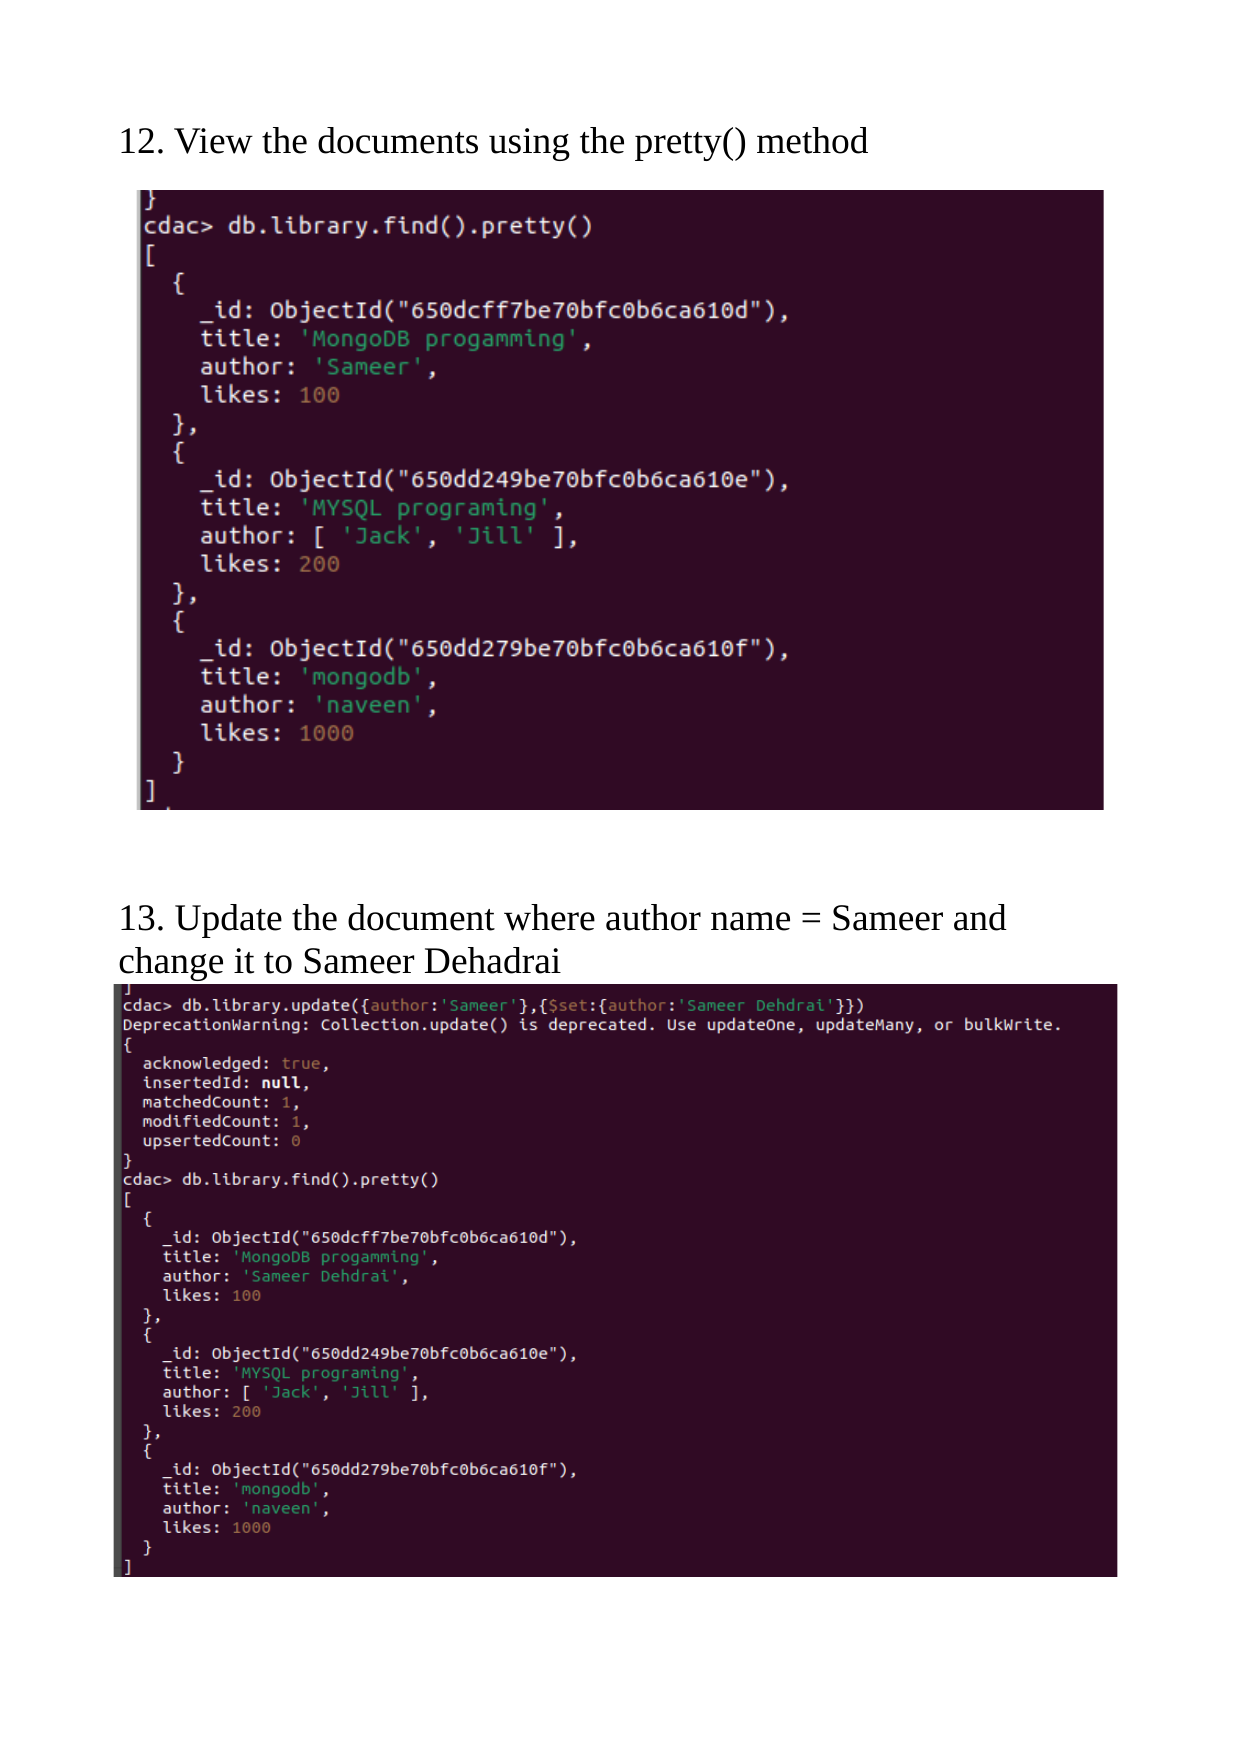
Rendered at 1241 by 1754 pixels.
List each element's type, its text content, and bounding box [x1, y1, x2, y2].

text 12. View the documents using the pretty() method [118, 118, 1122, 161]
text 13. Update the document where author name = Sameer and change it to Sameer Dehadrai [118, 896, 1122, 982]
picture [113, 984, 1118, 1577]
picture [136, 190, 1104, 810]
